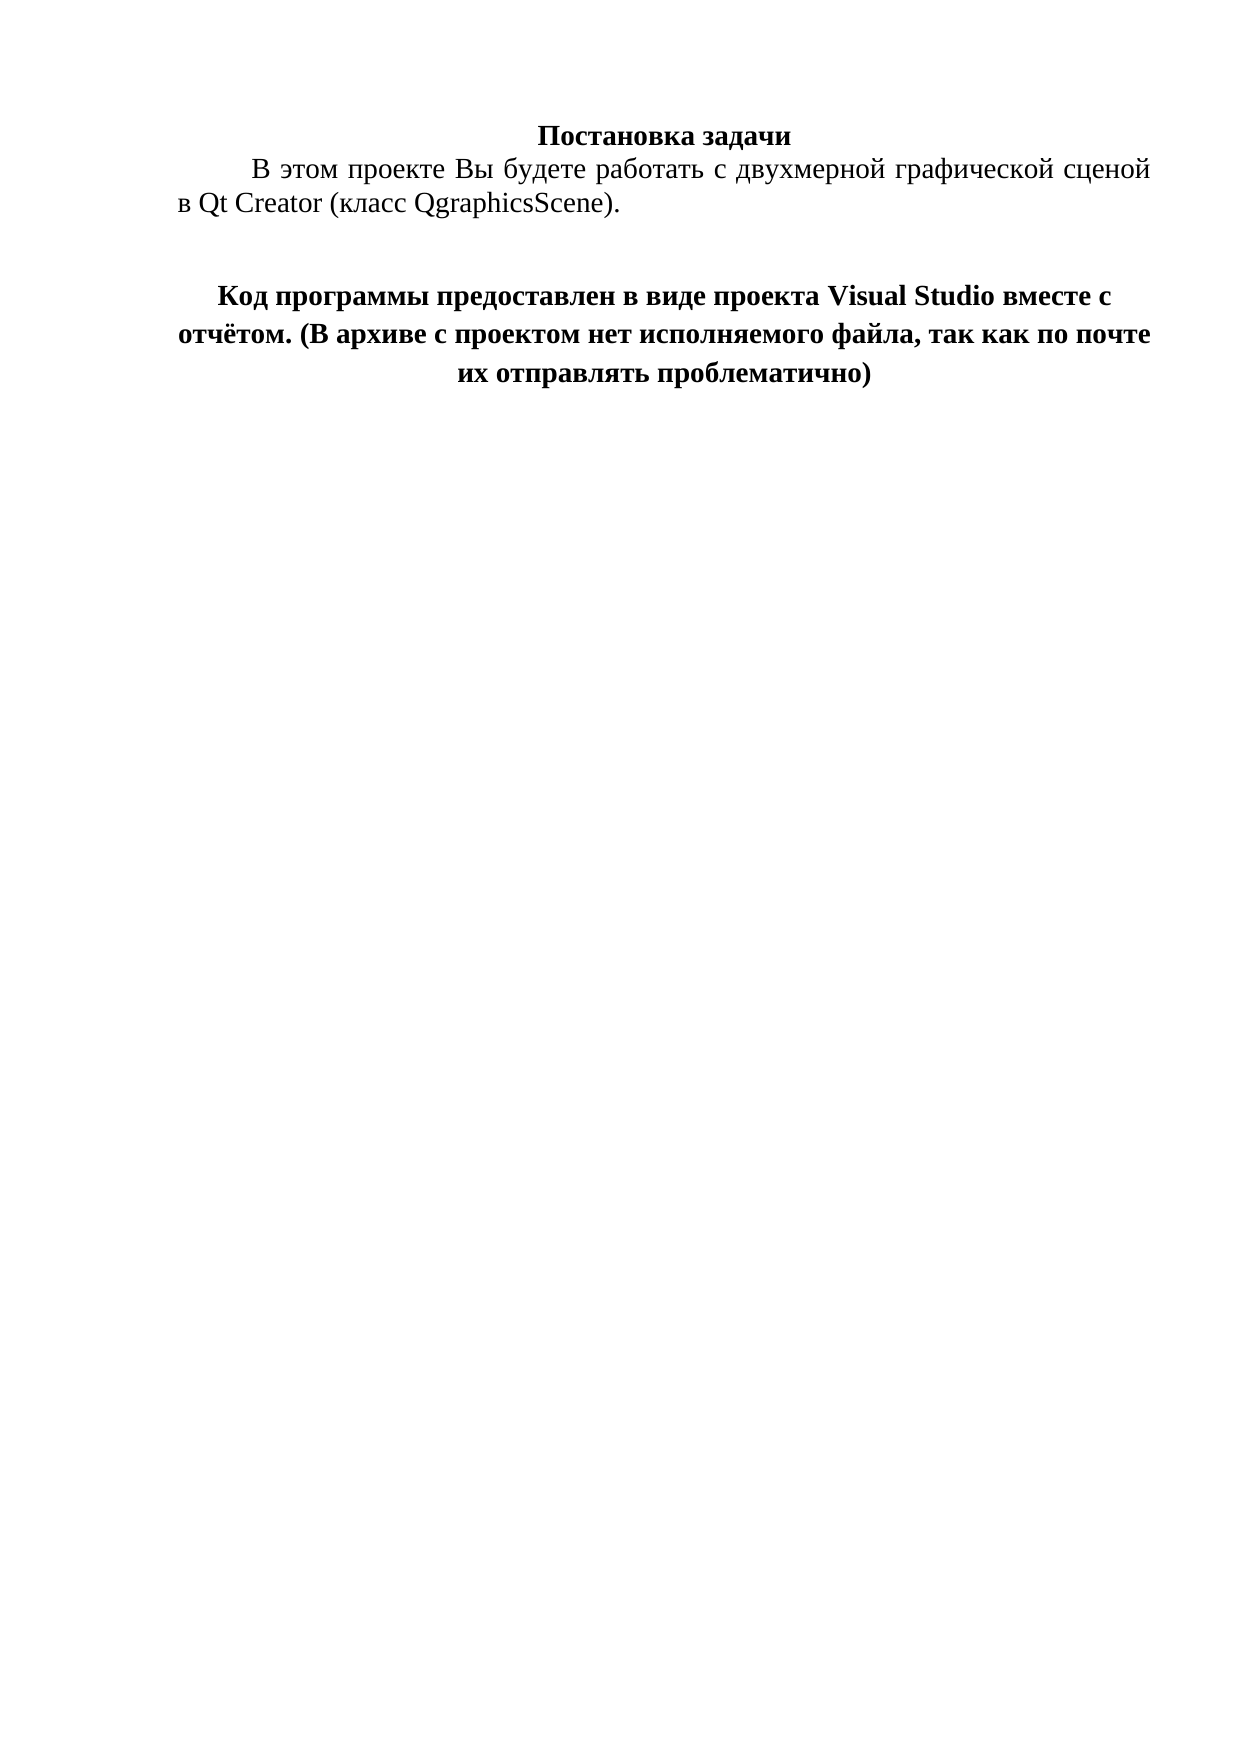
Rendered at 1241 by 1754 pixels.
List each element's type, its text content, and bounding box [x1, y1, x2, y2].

text Постановка задачи [177, 118, 1152, 152]
text Код программы предоставлен в виде проекта Visual Studio вместе с отчётом. (В архиве с проектом нет исполняемого файла, так как по почте их отправлять проблематично) [177, 278, 1152, 389]
text В этом проекте Вы будете работать с двухмерной графической сценой в Qt Creator (класс QgraphicsScene). [177, 152, 1152, 219]
